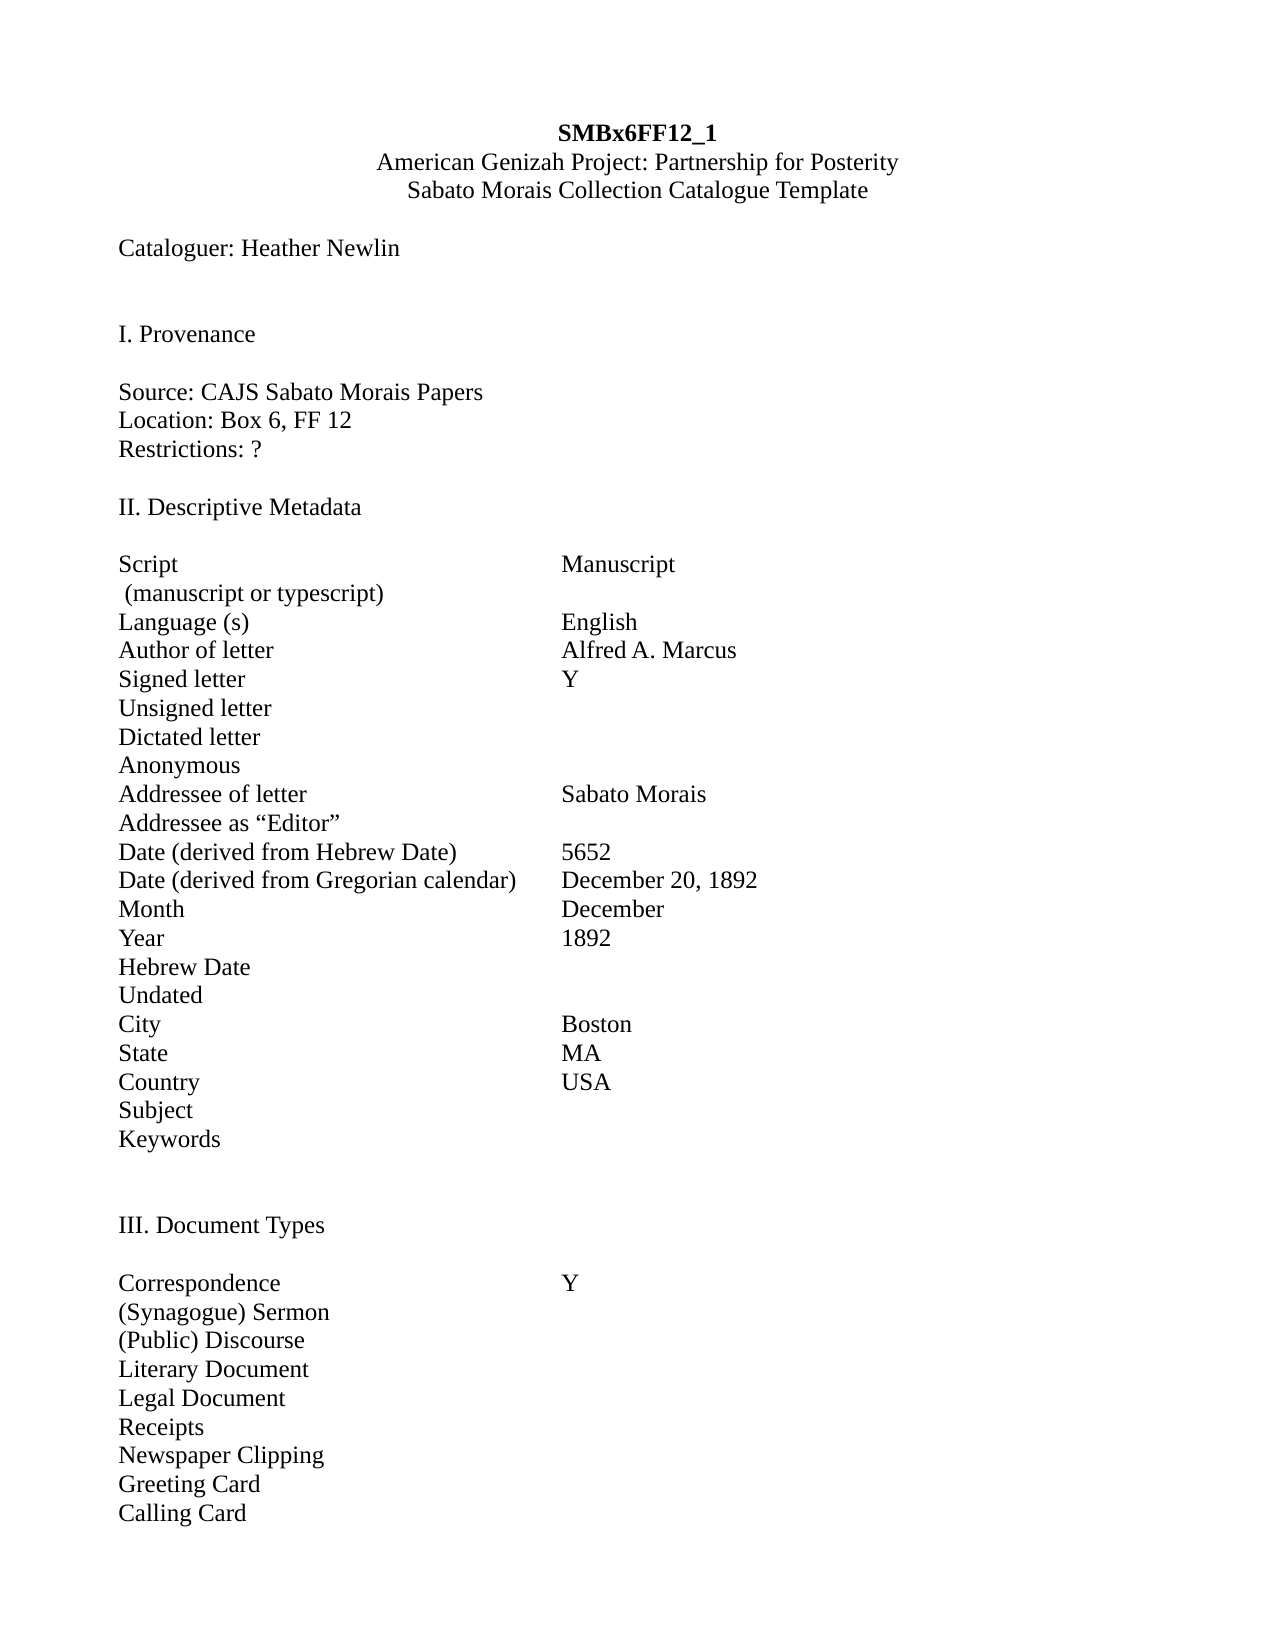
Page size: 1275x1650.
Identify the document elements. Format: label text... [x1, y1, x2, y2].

text Location: Box 6, FF 12 [118, 406, 1157, 434]
text (Public) Discourse [118, 1326, 1157, 1354]
text State MA [118, 1038, 1157, 1067]
text Author of letter Alfred A. Marcus [118, 636, 1157, 664]
text Receipts [118, 1412, 1157, 1441]
text Date (derived from Gregorian calendar) December 20, 1892 [118, 866, 1157, 894]
text Addressee as “Editor” [118, 808, 1157, 837]
text Newspaper Clipping [118, 1441, 1157, 1469]
text Addressee of letter Sabato Morais [118, 779, 1157, 808]
text Dictated letter [118, 722, 1157, 751]
text Undated [118, 981, 1157, 1009]
text Calling Card [118, 1498, 1157, 1527]
text Month December [118, 894, 1157, 923]
text City Boston [118, 1009, 1157, 1038]
text Source: CAJS Sabato Morais Papers [118, 377, 1157, 406]
text Language (s) English [118, 607, 1157, 636]
text Anonymous [118, 751, 1157, 779]
text Unsigned letter [118, 693, 1157, 722]
text I. Provenance [118, 319, 1157, 348]
text Country USA [118, 1067, 1157, 1096]
text III. Document Types [118, 1211, 1157, 1239]
text Legal Document [118, 1383, 1157, 1412]
text Sabato Morais Collection Catalogue Template [118, 176, 1157, 204]
text Date (derived from Hebrew Date) 5652 [118, 837, 1157, 866]
text Year 1892 [118, 923, 1157, 952]
text Signed letter Y [118, 664, 1157, 693]
text Literary Document [118, 1354, 1157, 1383]
text Subject [118, 1096, 1157, 1124]
text SMBx6FF12_1 [118, 118, 1157, 147]
text Cataloguer: Heather Newlin [118, 233, 1157, 262]
text Keywords [118, 1124, 1157, 1153]
text Hebrew Date [118, 952, 1157, 981]
text Restrictions: ? [118, 434, 1157, 463]
text II. Descriptive Metadata [118, 492, 1157, 521]
text (manuscript or typescript) [118, 578, 1157, 607]
text American Genizah Project: Partnership for Posterity [118, 147, 1157, 176]
text Greeting Card [118, 1469, 1157, 1498]
text Script Manuscript [118, 549, 1157, 578]
text (Synagogue) Sermon [118, 1297, 1157, 1326]
text Correspondence Y [118, 1268, 1157, 1297]
